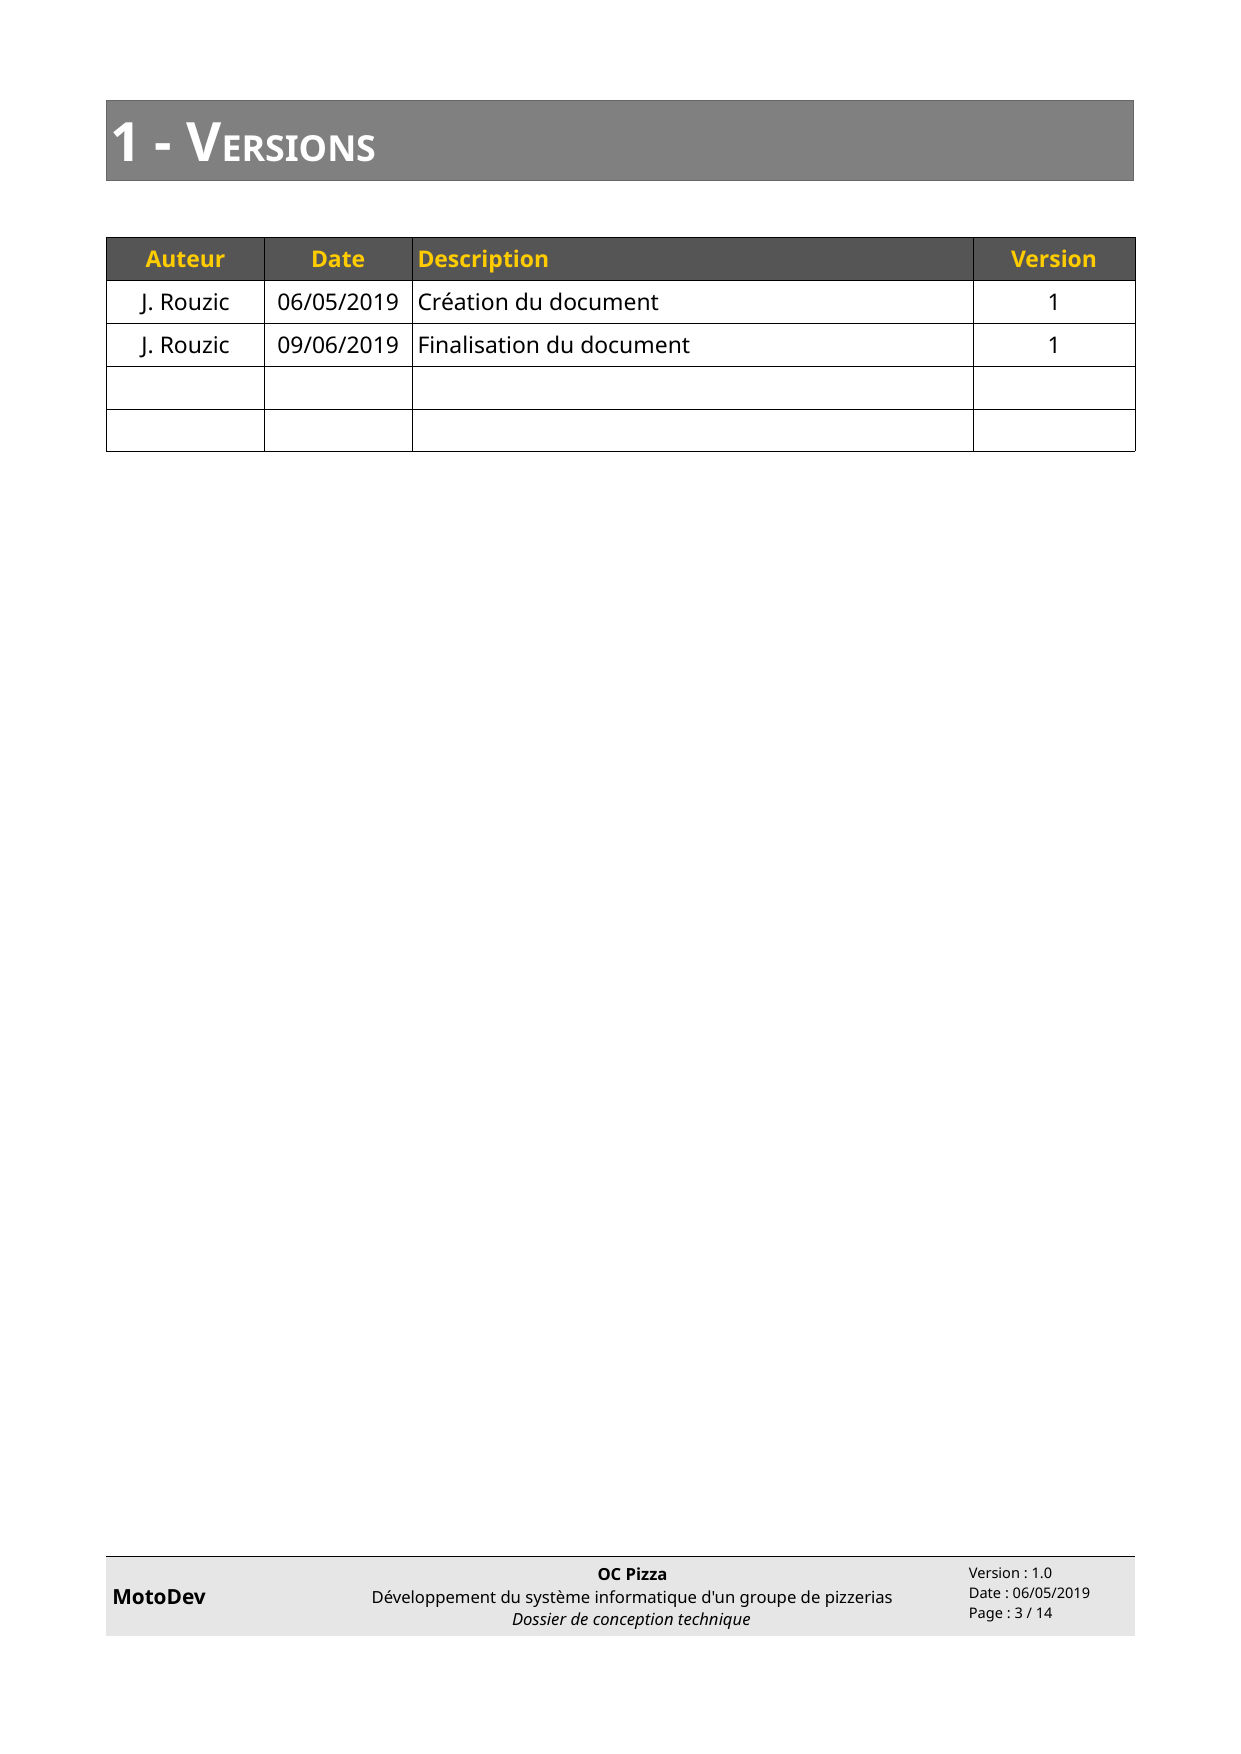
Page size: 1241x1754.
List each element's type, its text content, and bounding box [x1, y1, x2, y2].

table_cell [974, 410, 1135, 451]
table_cell [974, 367, 1135, 408]
table_cell [265, 367, 412, 408]
table_cell J. Rouzic [107, 324, 264, 366]
table_header Date [265, 238, 412, 280]
table_cell [265, 410, 412, 451]
table_header Description [413, 238, 973, 280]
subtitle Versions [107, 101, 1133, 180]
table_cell 1 [974, 324, 1135, 366]
table_cell J. Rouzic [107, 281, 264, 323]
table_cell 1 [974, 281, 1135, 323]
table_header Auteur [107, 238, 264, 280]
table_cell [107, 410, 264, 451]
table_header Version [974, 238, 1135, 280]
table_cell 06/05/2019 [265, 281, 412, 323]
table_cell [107, 367, 264, 408]
table_cell Création du document [413, 281, 973, 323]
table_cell 09/06/2019 [265, 324, 412, 366]
table_cell [413, 410, 973, 451]
table_cell [413, 367, 973, 408]
table_cell Finalisation du document [413, 324, 973, 366]
